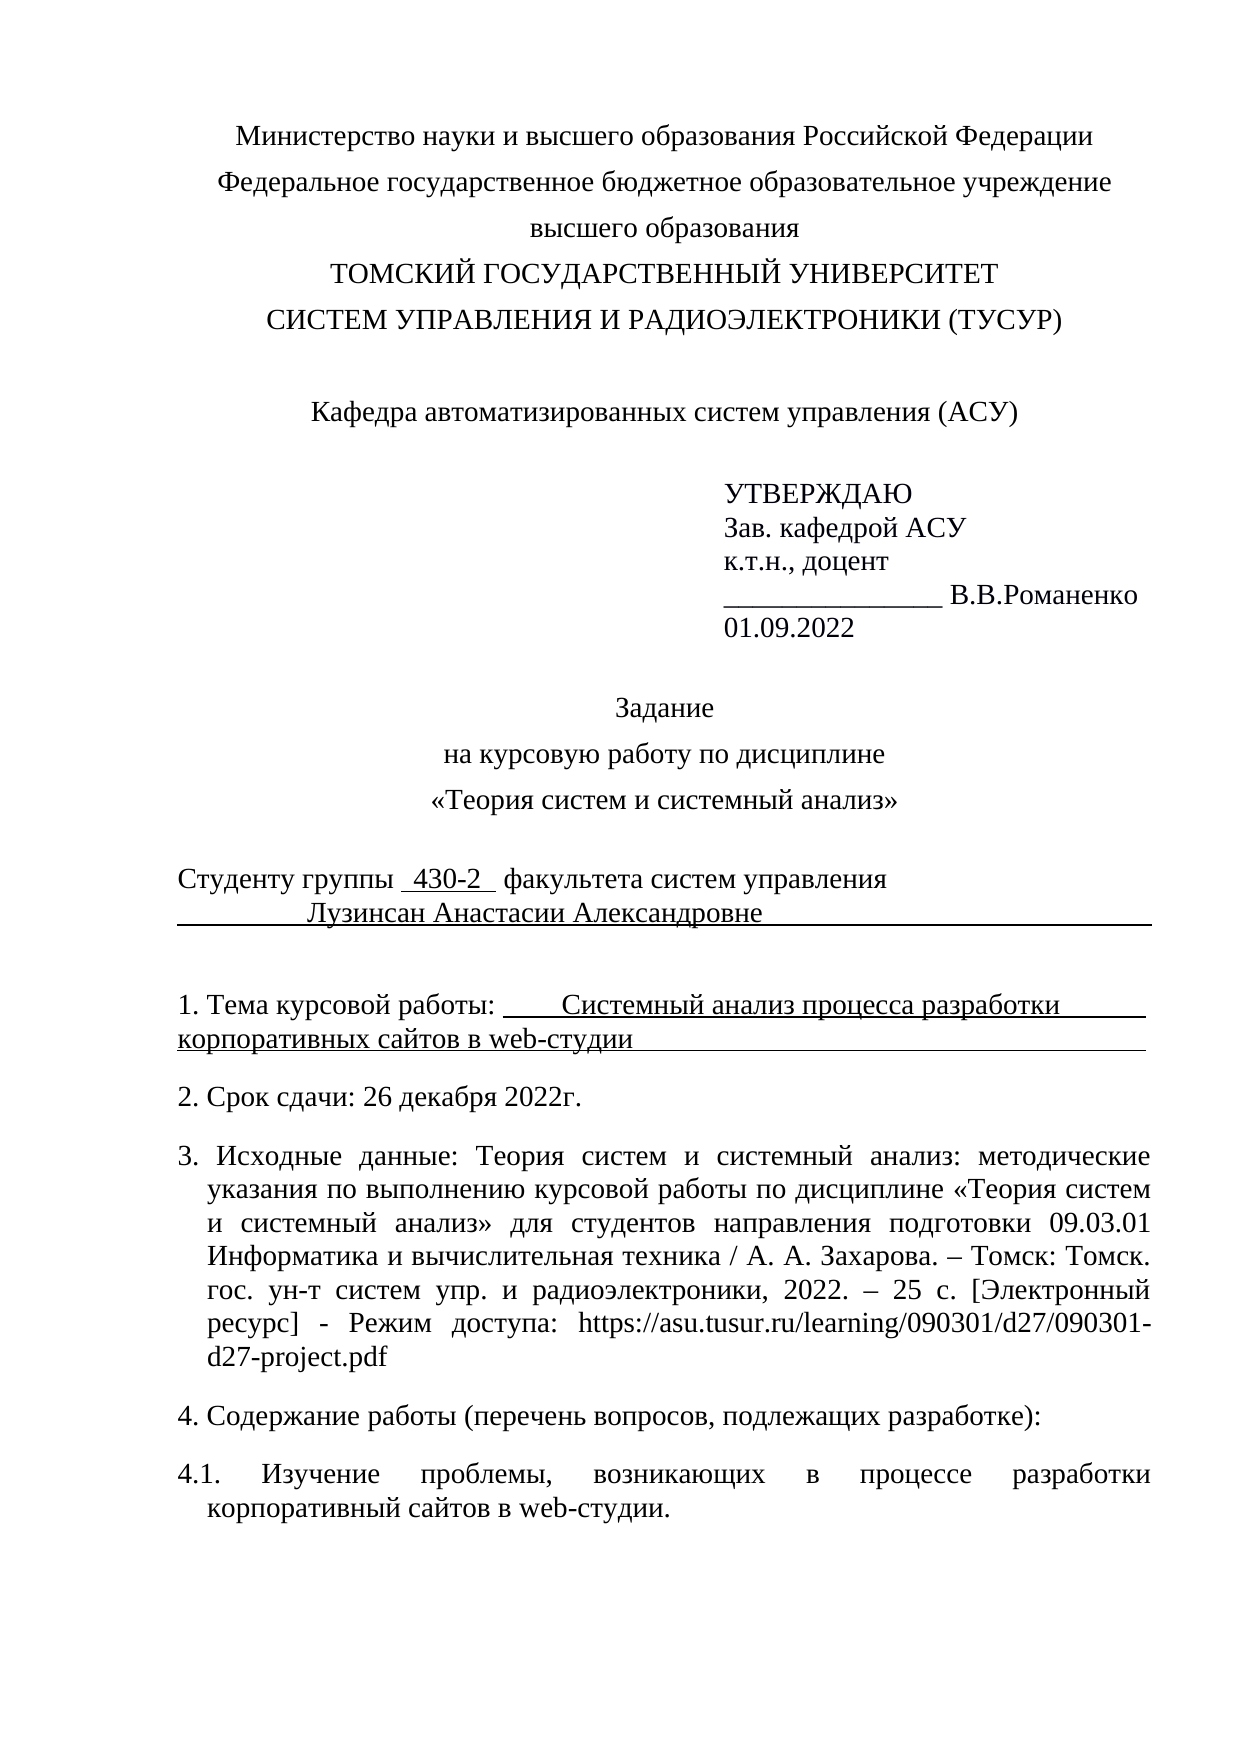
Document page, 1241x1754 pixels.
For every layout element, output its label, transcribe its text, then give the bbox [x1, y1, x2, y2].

text ТОМСКИЙ ГОСУДАРСТВЕННЫЙ УНИВЕРСИТЕТ [177, 256, 1152, 290]
text Студенту группы 430-2 факультета систем управления [177, 862, 1152, 895]
text УТВЕРЖДАЮ [177, 476, 1152, 510]
text на курсовую работу по дисциплине [177, 736, 1152, 769]
text 01.09.2022 [177, 610, 1152, 644]
text 1. Тема курсовой работы: Системный анализ процесса разработки корпоративных сайтов в web-студии [177, 987, 1152, 1054]
text 2. Срок сдачи: 26 декабря 2022г. [177, 1079, 1152, 1113]
text Кафедра автоматизированных систем управления (АСУ) [177, 394, 1152, 428]
text Задание [177, 690, 1152, 723]
text Министерство науки и высшего образования Российской Федерации [177, 118, 1152, 152]
text 3. Исходные данные: Теория систем и системный анализ: методические указания по выполнению курсовой работы по дисциплине «Теория систем и системный анализ» для студентов направления подготовки 09.03.01 Информатика и вычислительная техника / А. А. Захарова. – Томск: Томск. гос. ун-т систем упр. и радиоэлектроники, 2022. – 25 с. [Электронный ресурс] - Режим доступа: https://asu.tusur.ru/learning/090301/d27/090301-d27-project.pdf [177, 1138, 1152, 1373]
text _______________ В.В.Романенко [177, 577, 1152, 610]
text Зав. кафедрой АСУ [177, 510, 1152, 543]
text Лузинсан Анастасии Александровне [177, 895, 1152, 924]
text 4.1. Изучение проблемы, возникающих в процессе разработки корпоративный сайтов в web-студии. [177, 1456, 1152, 1523]
text высшего образования [177, 210, 1152, 244]
text 4. Содержание работы (перечень вопросов, подлежащих разработке): [177, 1398, 1152, 1431]
text СИСТЕМ УПРАВЛЕНИЯ И РАДИОЭЛЕКТРОНИКИ (ТУСУР) [177, 302, 1152, 336]
text Федеральное государственное бюджетное образовательное учреждение [177, 164, 1152, 198]
text «Теория систем и системный анализ» [177, 782, 1152, 816]
text к.т.н., доцент [177, 543, 1152, 577]
